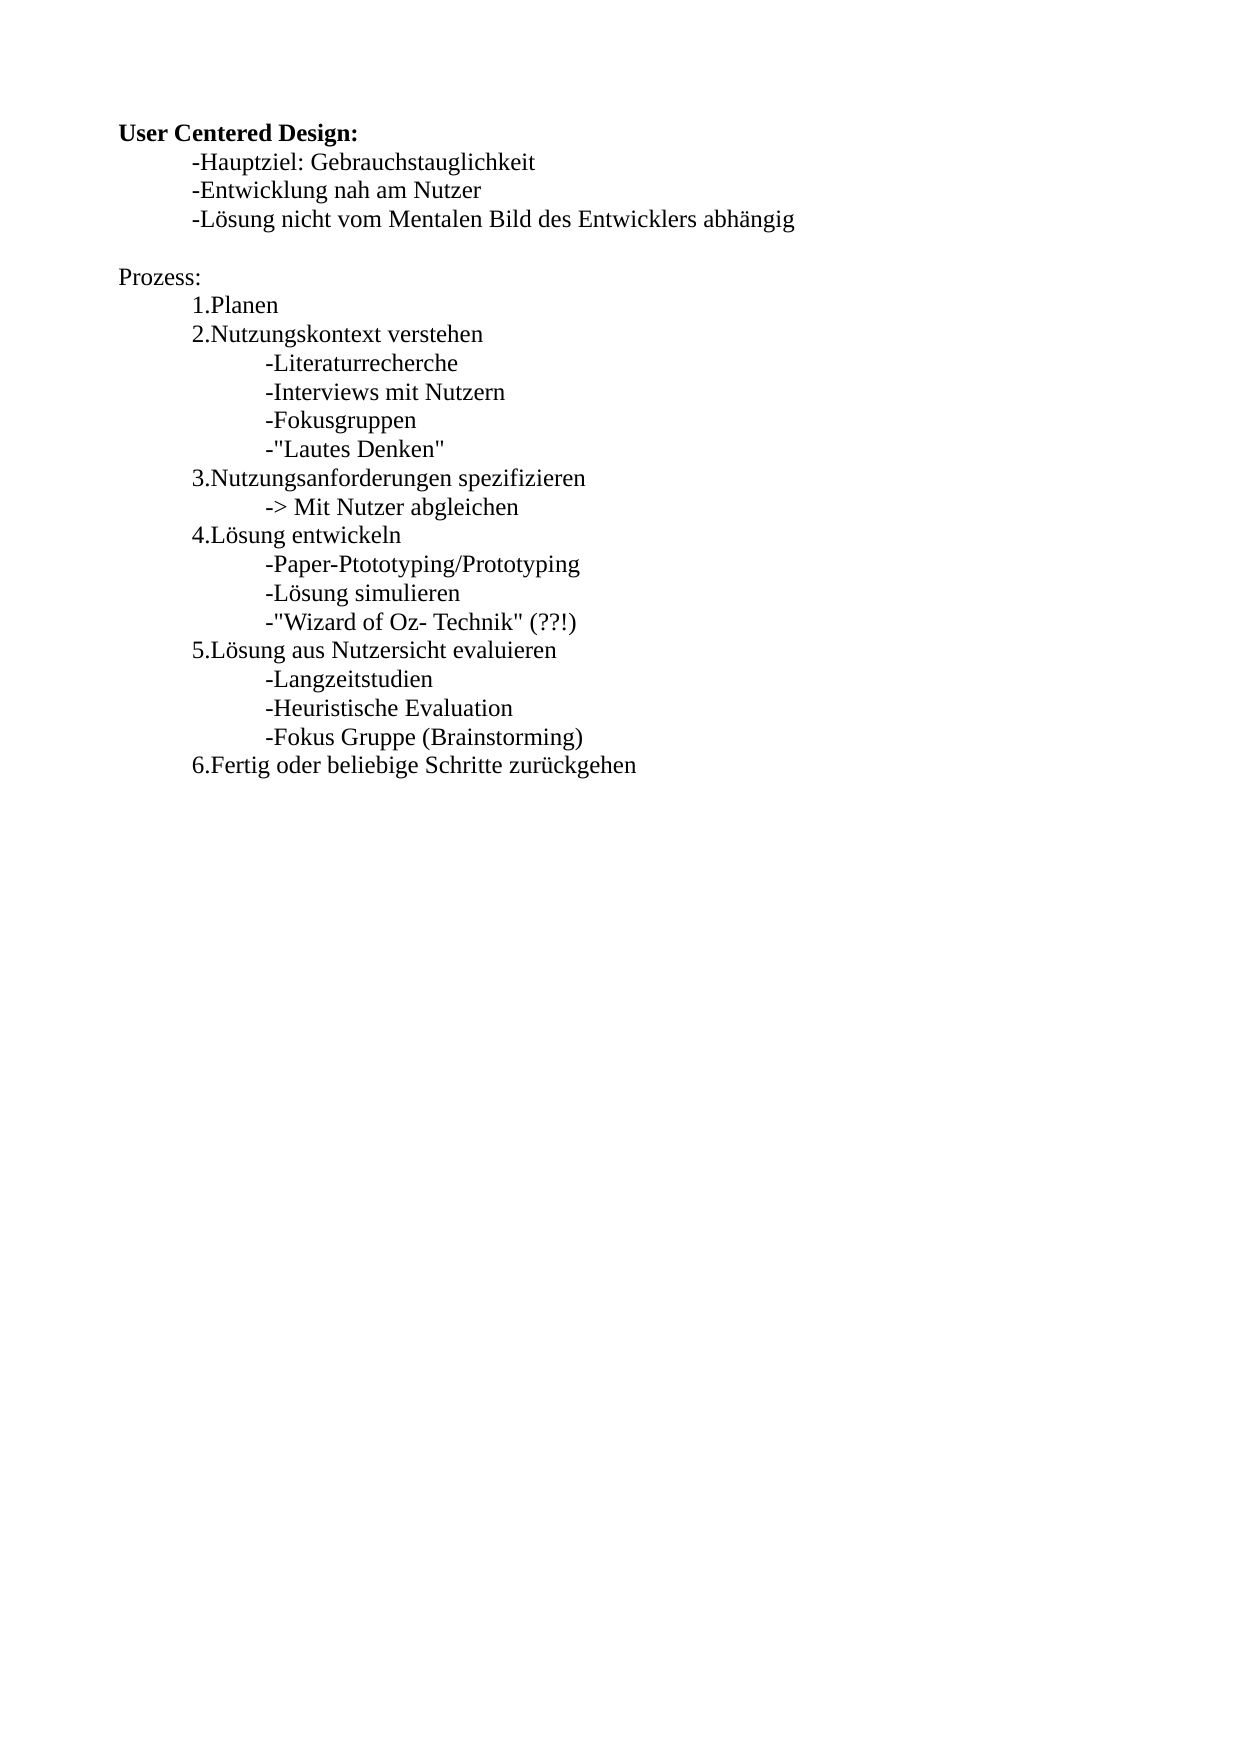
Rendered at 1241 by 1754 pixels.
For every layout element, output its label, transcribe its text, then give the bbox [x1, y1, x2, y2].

text 3.Nutzungsanforderungen spezifizieren [118, 463, 1122, 492]
text -> Mit Nutzer abgleichen [118, 492, 1122, 521]
text 1.Planen [118, 291, 1122, 319]
text -"Lautes Denken" [118, 434, 1122, 463]
text -"Wizard of Oz- Technik" (??!) [118, 607, 1122, 636]
text Prozess: [118, 262, 1122, 291]
text User Centered Design: [118, 118, 1122, 147]
text -Heuristische Evaluation [118, 693, 1122, 722]
text 4.Lösung entwickeln [118, 521, 1122, 549]
text 6.Fertig oder beliebige Schritte zurückgehen [118, 751, 1122, 779]
text -Lösung nicht vom Mentalen Bild des Entwicklers abhängig [118, 204, 1122, 233]
text -Fokus Gruppe (Brainstorming) [118, 722, 1122, 751]
text -Langzeitstudien [118, 664, 1122, 693]
text -Literaturrecherche [118, 348, 1122, 377]
text 2.Nutzungskontext verstehen [118, 319, 1122, 348]
text -Lösung simulieren [118, 578, 1122, 607]
text -Paper-Ptototyping/Prototyping [118, 549, 1122, 578]
text -Fokusgruppen [118, 406, 1122, 434]
text -Entwicklung nah am Nutzer [118, 176, 1122, 204]
text -Hauptziel: Gebrauchstauglichkeit [118, 147, 1122, 176]
text -Interviews mit Nutzern [118, 377, 1122, 406]
text 5.Lösung aus Nutzersicht evaluieren [118, 636, 1122, 664]
